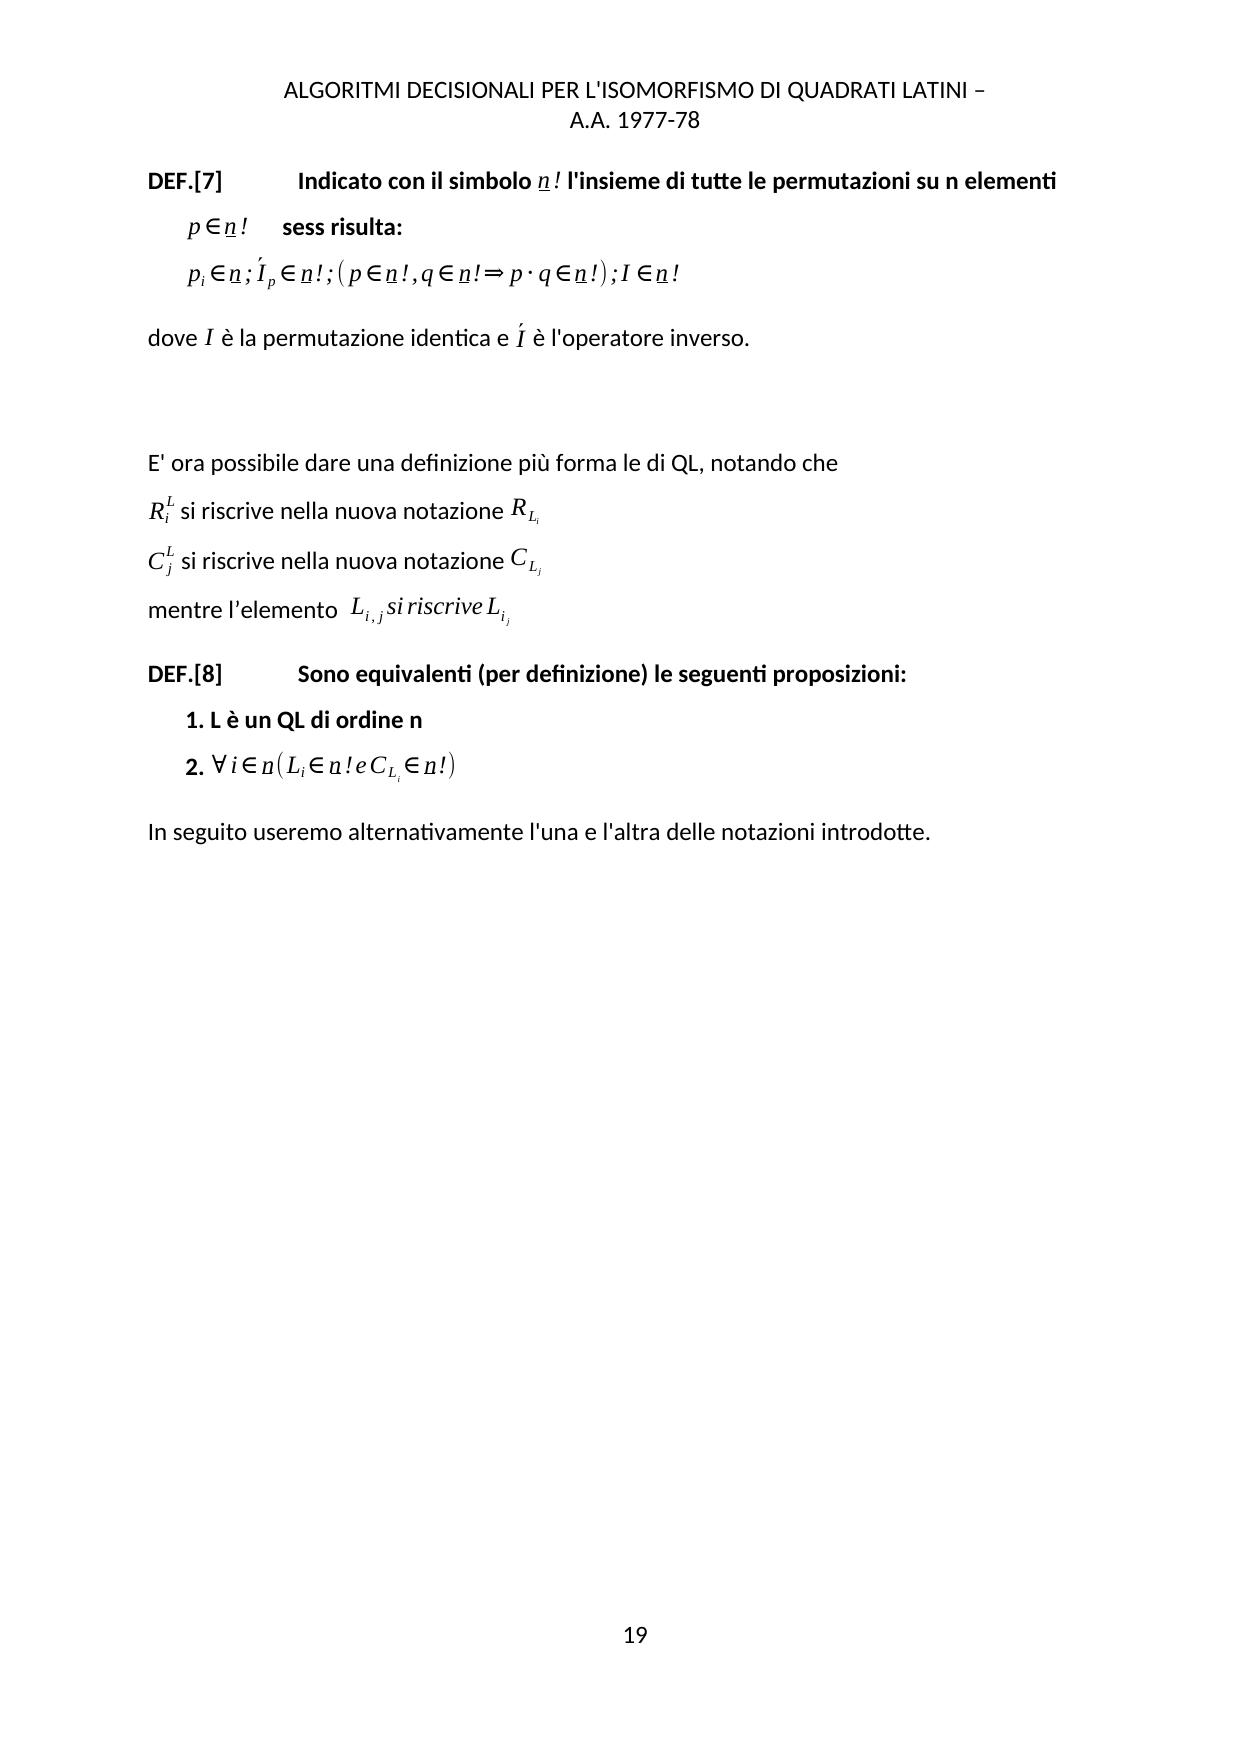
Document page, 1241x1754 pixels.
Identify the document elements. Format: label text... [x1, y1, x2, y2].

text In seguito useremo alternativamente l'una e l'altra delle notazioni introdotte. [148, 816, 1122, 846]
list Sono equivalenti (per definizione) le seguenti proposizioni: 1. L è un QL di ordine n 2. [148, 658, 1122, 784]
list Indicato con il simbolo l'insieme di tutte le permutazioni su n elementi sess risulta: [148, 165, 1122, 290]
text dove è la permutazione identica e è l'operatore inverso. [148, 322, 1122, 353]
text E' ora possibile dare una definizione più forma le di QL, notando che si riscrive nella nuova notazione si riscrive nella nuova notazione mentre l’elemento [148, 447, 1122, 626]
